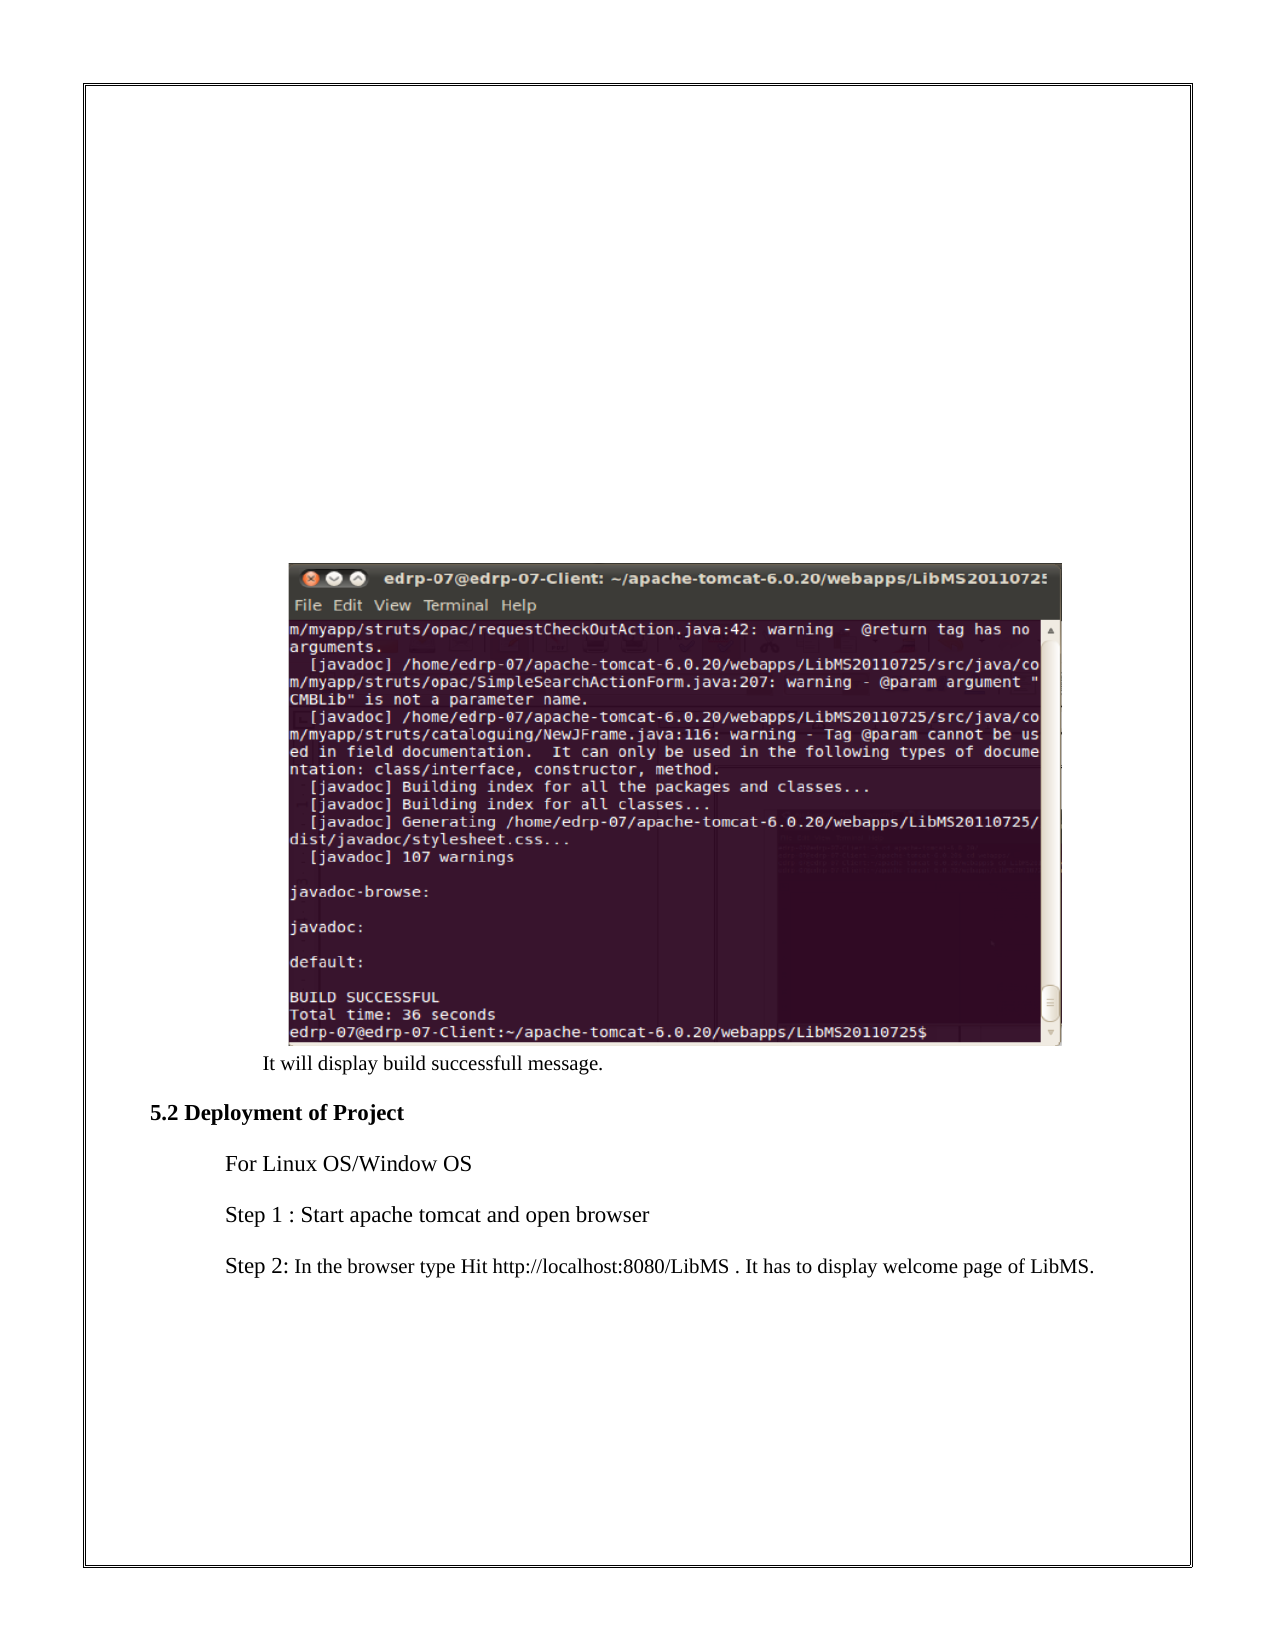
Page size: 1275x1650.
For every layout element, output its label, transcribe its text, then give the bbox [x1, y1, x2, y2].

text Step 1 : Start apache tomcat and open browser [225, 1201, 1125, 1227]
picture [288, 563, 1062, 1046]
text For Linux OS/Window OS [225, 1150, 1125, 1176]
text It will display build successfull message. [262, 586, 1125, 1074]
text Step 2: In the browser type Hit http://localhost:8080/LibMS . It has to display welcome page of LibMS. [225, 1252, 1125, 1278]
text 5.2 Deployment of Project [150, 1099, 1125, 1125]
